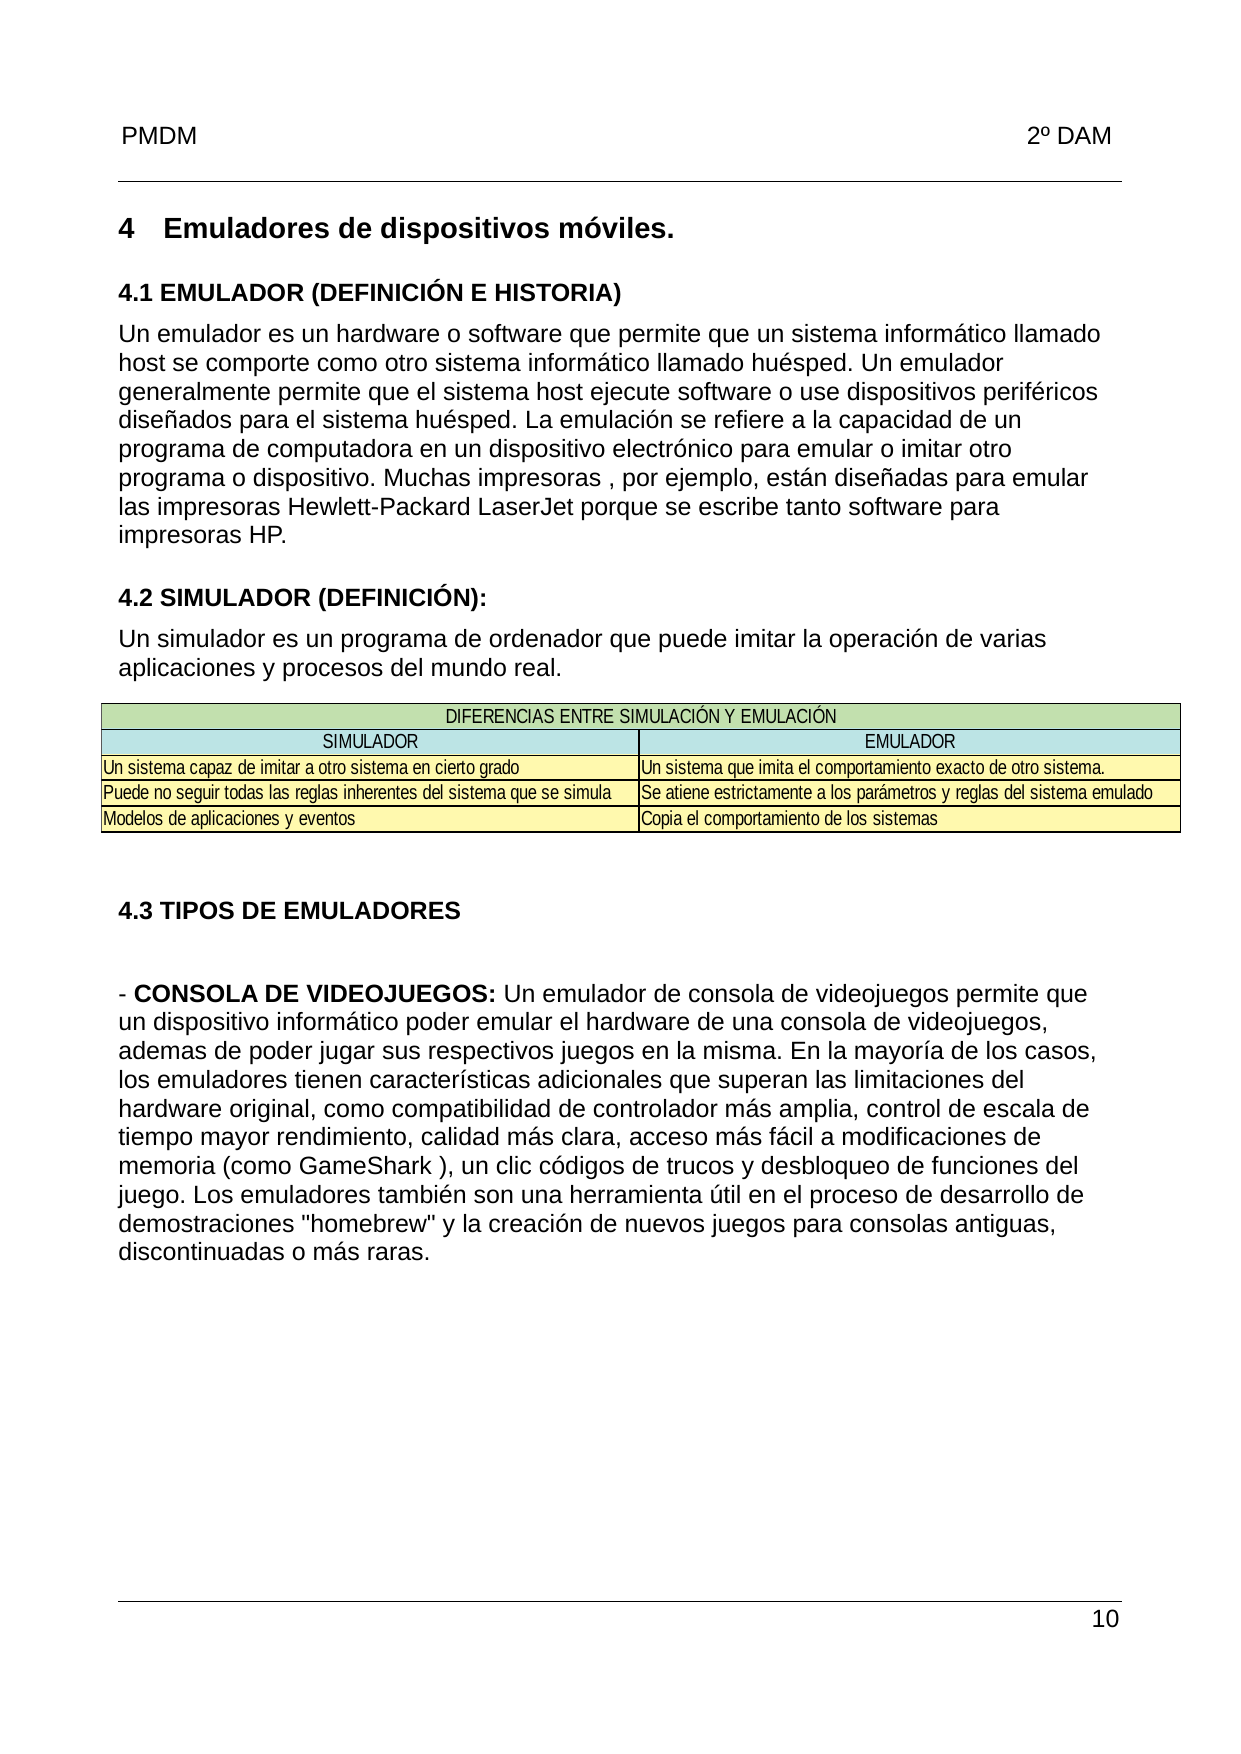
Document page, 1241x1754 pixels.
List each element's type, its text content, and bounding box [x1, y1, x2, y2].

subtitle 4.3 TIPOS DE EMULADORES [118, 896, 1122, 925]
text Un emulador es un hardware o software que permite que un sistema informático llamado host se comporte como otro sistema informático llamado huésped. Un emulador generalmente permite que el sistema host ejecute software o use dispositivos periféricos diseñados para el sistema huésped. La emulación se refiere a la capacidad de un programa de computadora en un dispositivo electrónico para emular o imitar otro programa o dispositivo. Muchas impresoras , por ejemplo, están diseñadas para emular las impresoras Hewlett-Packard LaserJet porque se escribe tanto software para impresoras HP. [118, 319, 1122, 549]
text Un simulador es un programa de ordenador que puede imitar la operación de varias aplicaciones y procesos del mundo real. [118, 624, 1122, 681]
text - CONSOLA DE VIDEOJUEGOS: Un emulador de consola de videojuegos permite que un dispositivo informático poder emular el hardware de una consola de videojuegos, ademas de poder jugar sus respectivos juegos en la misma. En la mayoría de los casos, los emuladores tienen características adicionales que superan las limitaciones del hardware original, como compatibilidad de controlador más amplia, control de escala de tiempo mayor rendimiento, calidad más clara, acceso más fácil a modificaciones de memoria (como GameShark ), un clic códigos de trucos y desbloqueo de funciones del juego. Los emuladores también son una herramienta útil en el proceso de desarrollo de demostraciones "homebrew" y la creación de nuevos juegos para consolas antiguas, discontinuadas o más raras. [118, 979, 1122, 1266]
subtitle 4.2 SIMULADOR (DEFINICIÓN): [118, 582, 1122, 611]
subtitle Emuladores de dispositivos móviles. [118, 211, 1122, 244]
subtitle 4.1 EMULADOR (DEFINICIÓN E HISTORIA) [118, 278, 1122, 307]
